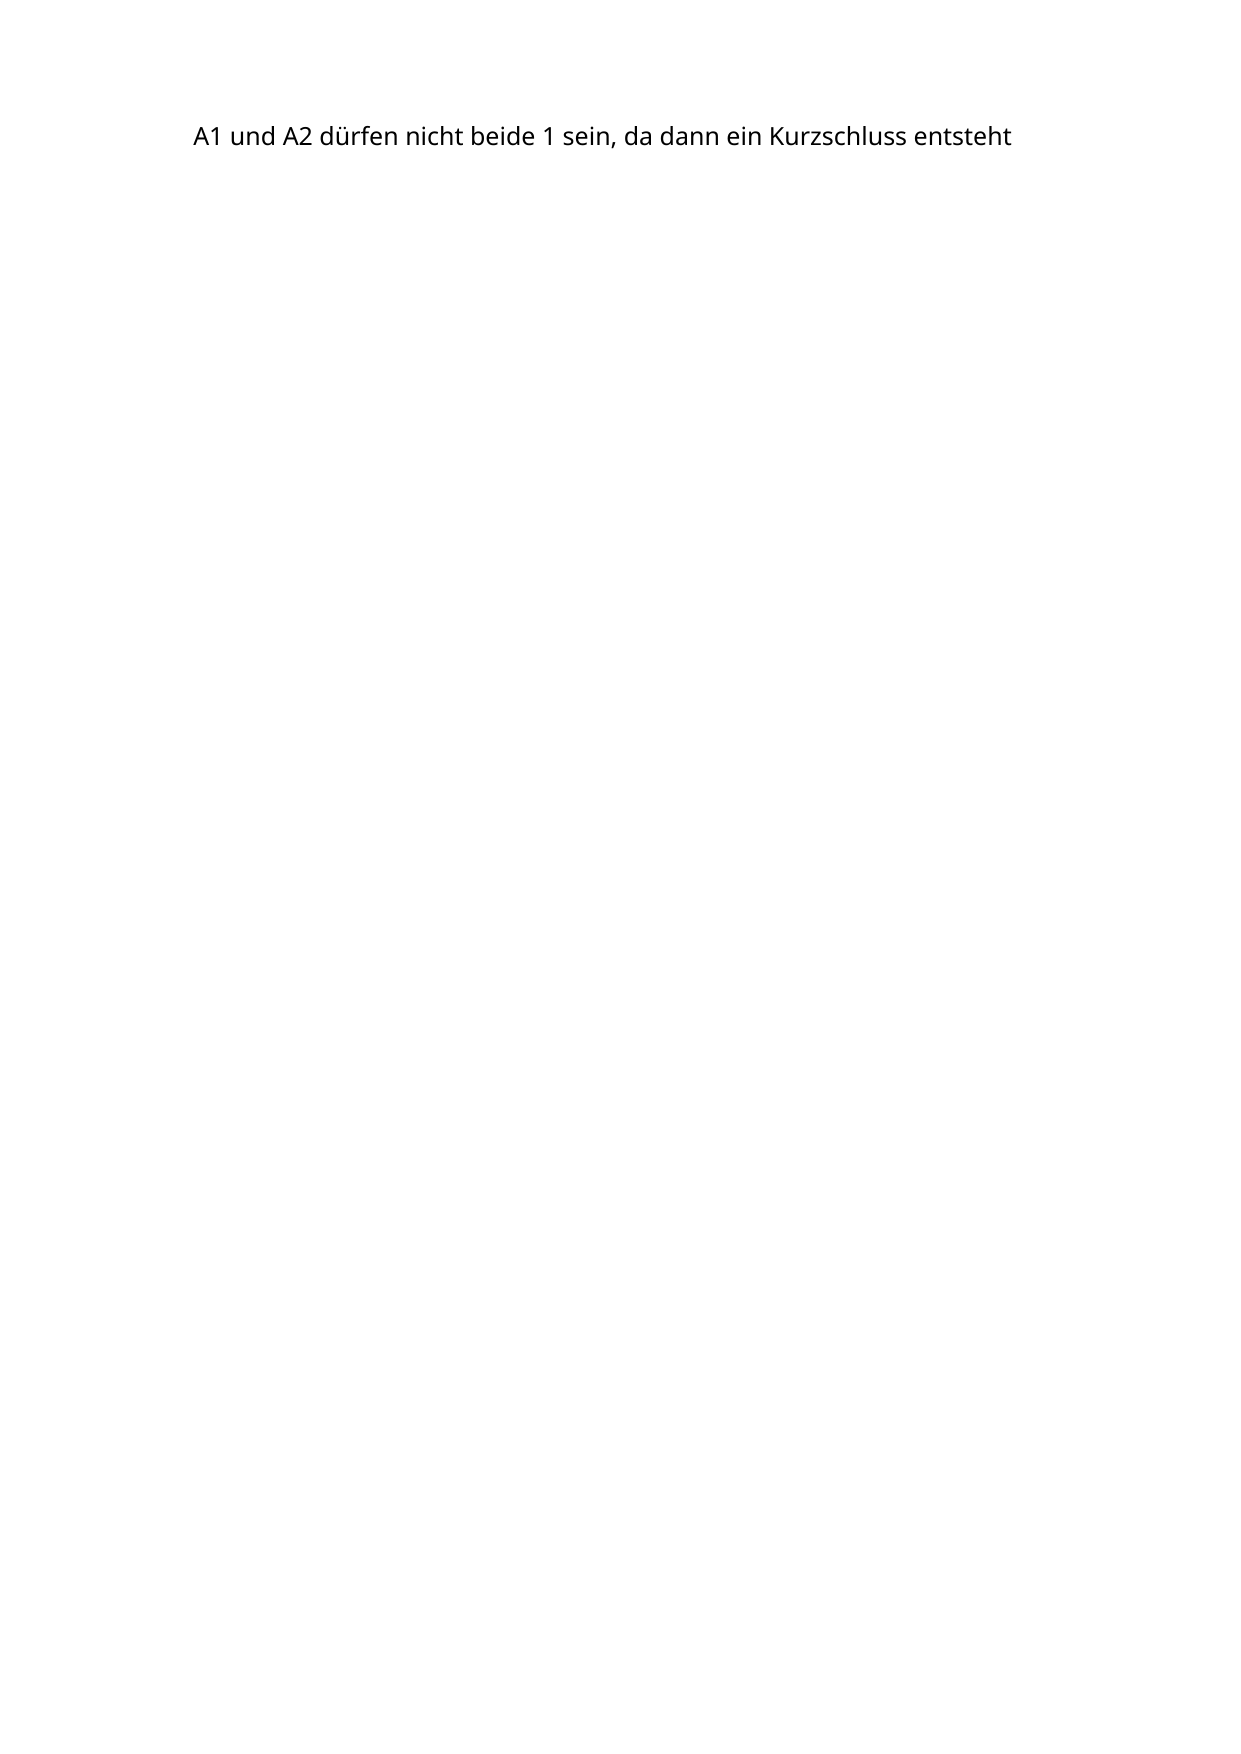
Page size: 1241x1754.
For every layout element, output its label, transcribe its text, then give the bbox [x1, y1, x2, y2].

list A1 und A2 dürfen nicht beide 1 sein, da dann ein Kurzschluss entsteht [156, 118, 1122, 152]
